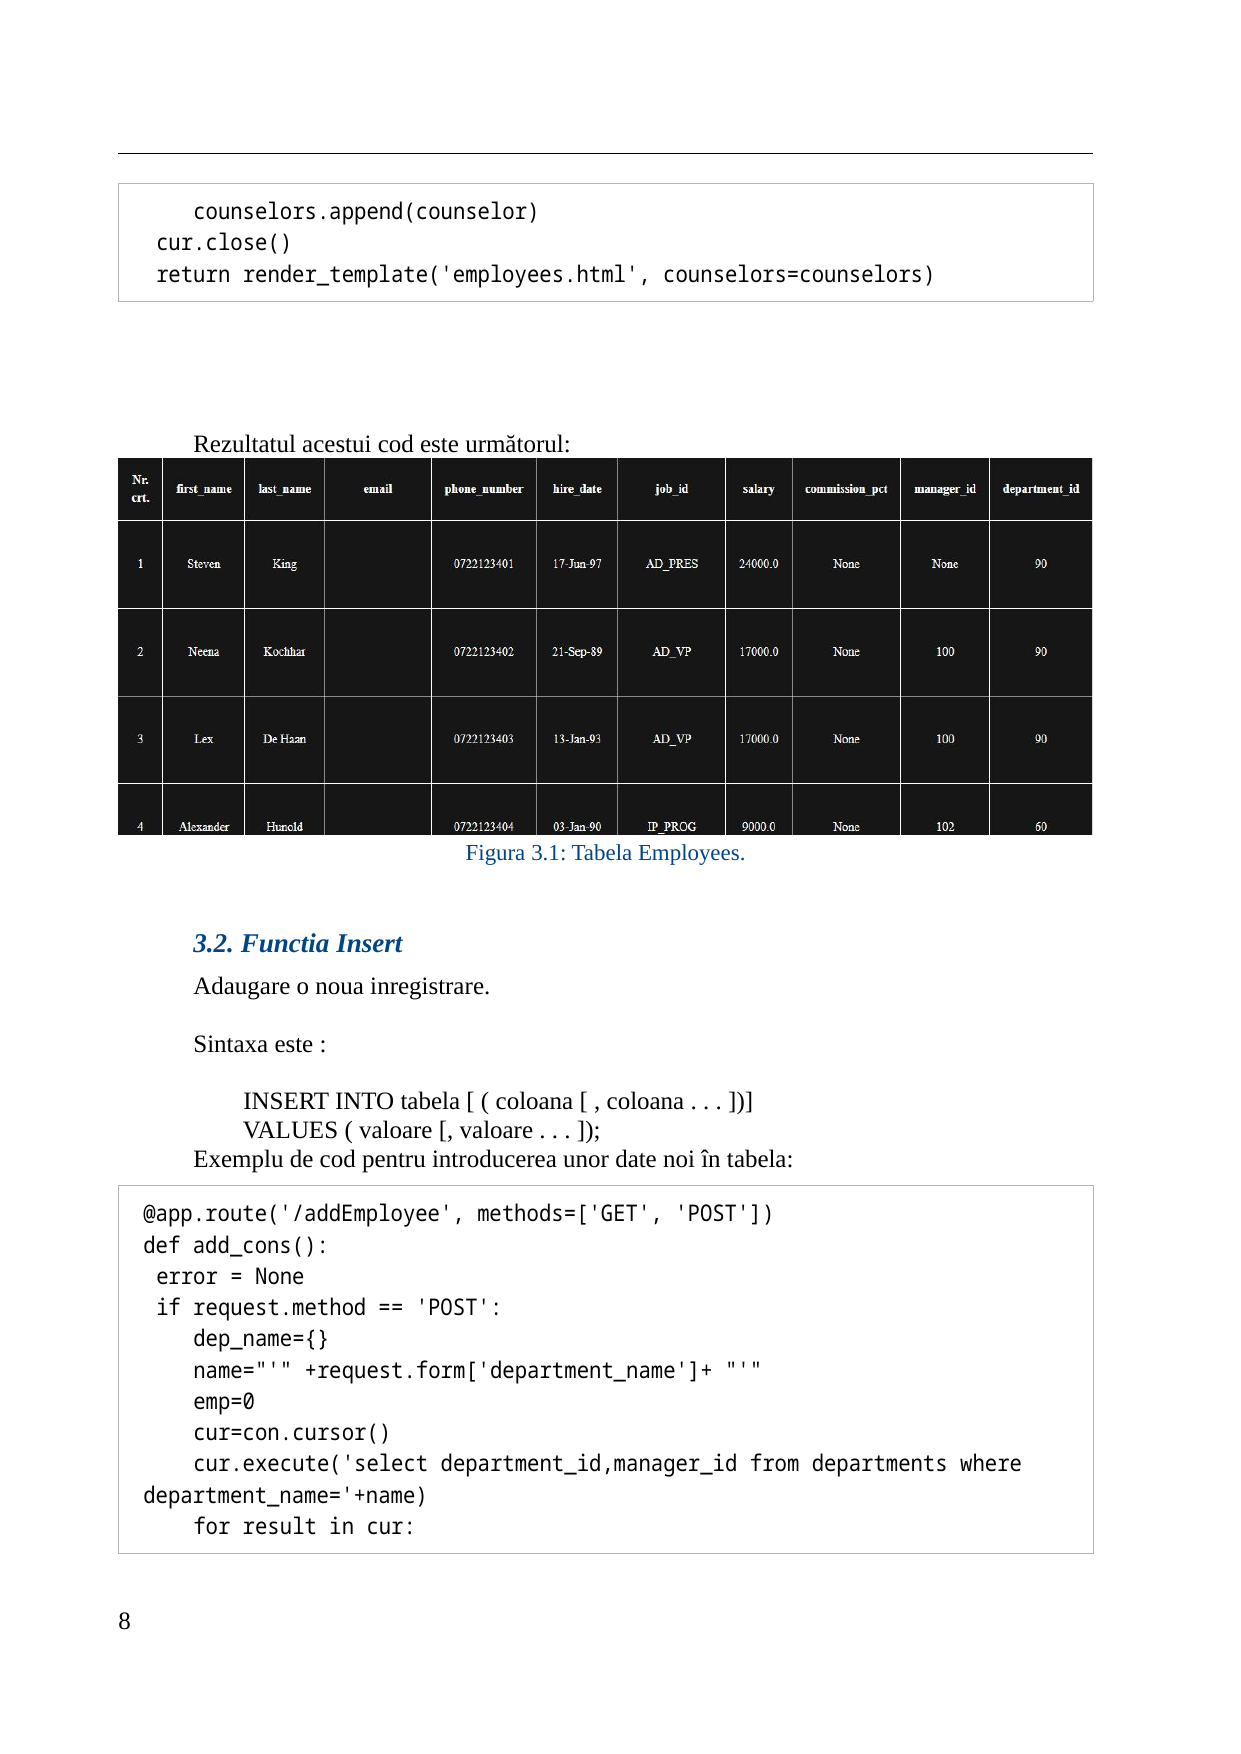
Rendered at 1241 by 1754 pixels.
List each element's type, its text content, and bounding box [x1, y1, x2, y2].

text Rezultatul acestui cod este următorul: [118, 429, 1093, 457]
text INSERT INTO tabela [ ( coloana [ , coloana . . . ])] [118, 1086, 1093, 1115]
text Sintaxa este : [118, 1029, 1093, 1057]
picture [118, 457, 1093, 835]
text Adaugare o noua inregistrare. [118, 971, 1093, 1000]
text VALUES ( valoare [, valoare . . . ]); [118, 1115, 1093, 1144]
text counselors.append(counselor) cur.close() return render_template('employees.html', counselors=counselors) [119, 184, 1093, 301]
text Figura 3.1: Tabela Employees. [118, 835, 1093, 866]
subtitle Functia Insert [193, 928, 1093, 959]
text Exemplu de cod pentru introducerea unor date noi în tabela: [118, 1144, 1093, 1172]
text @app.route('/addEmployee', methods=['GET', 'POST']) def add_cons(): error = None if request.method == 'POST': dep_name={} name="'" +request.form['department_name']+ "'" emp=0 cur=con.cursor() cur.execute('select department_id,manager_id from departments where department_name='+name) for result in cur: [119, 1186, 1093, 1553]
